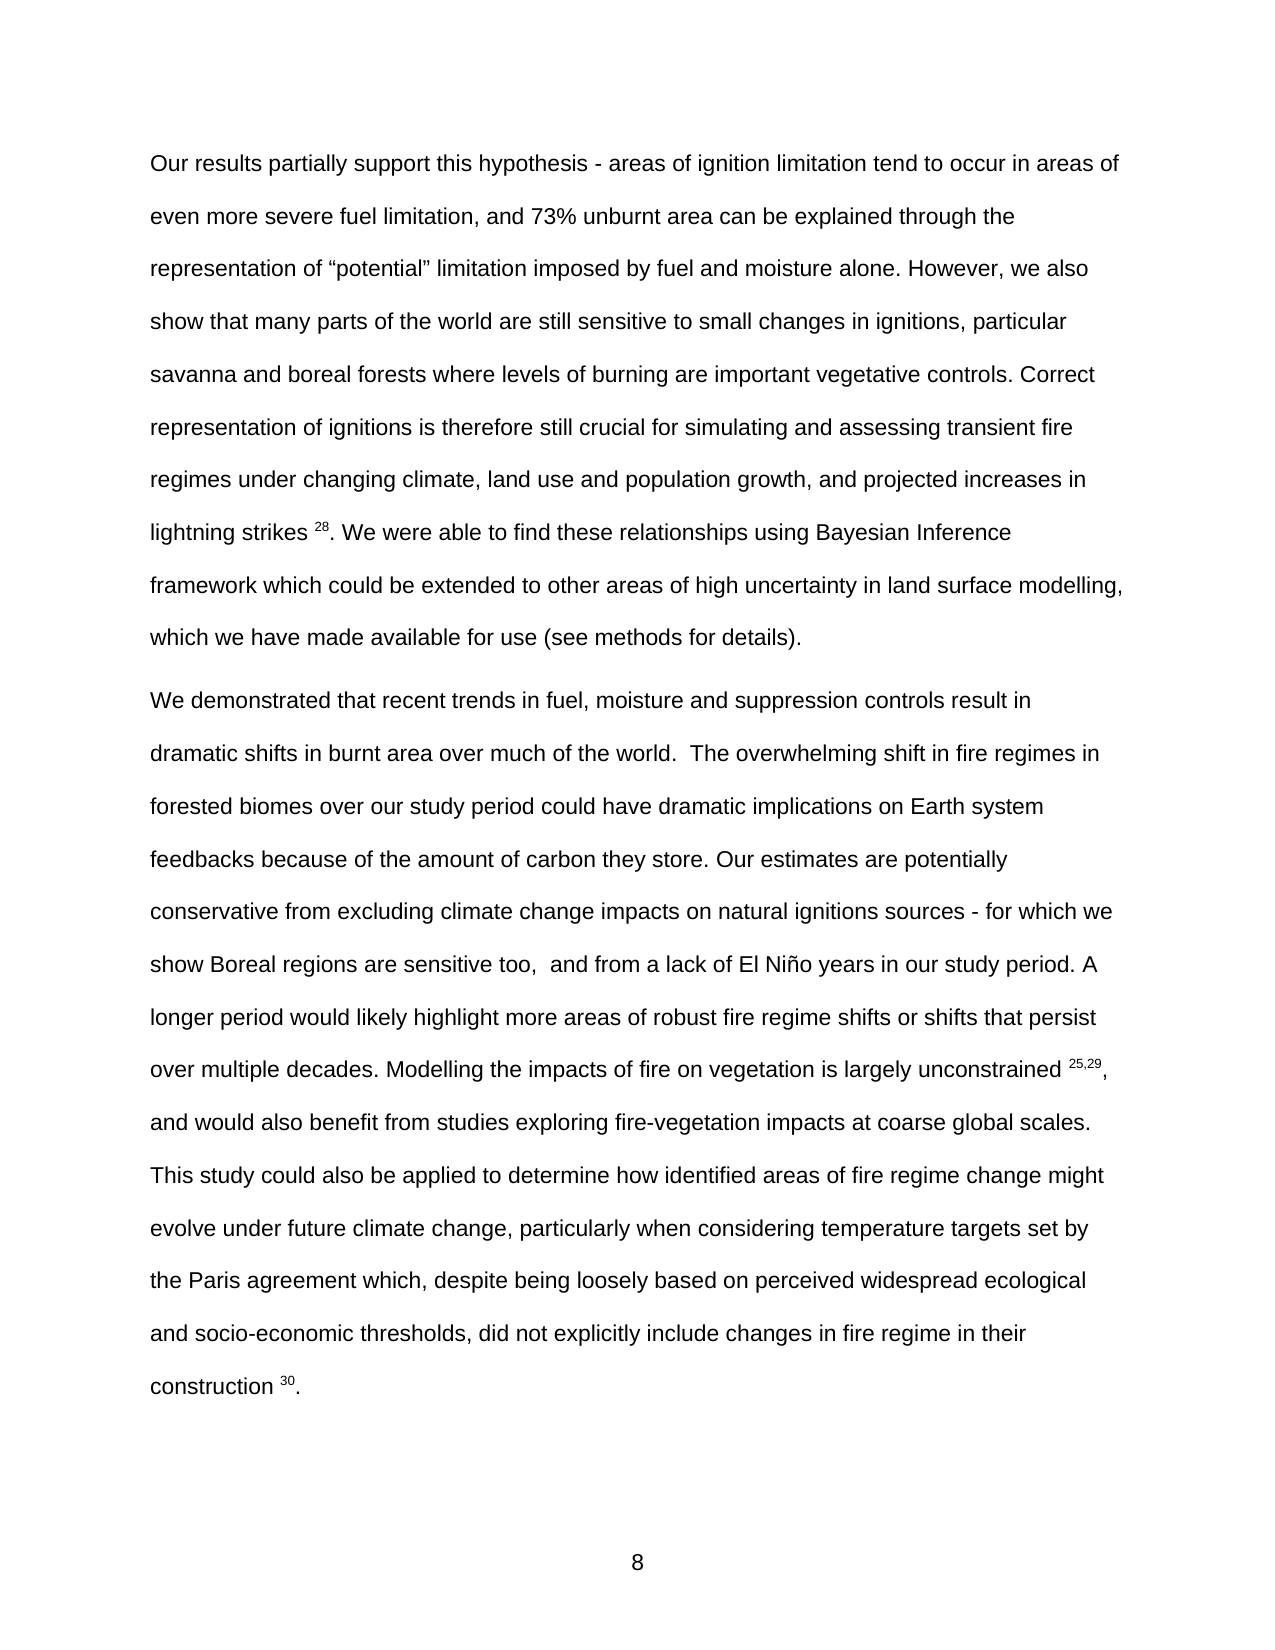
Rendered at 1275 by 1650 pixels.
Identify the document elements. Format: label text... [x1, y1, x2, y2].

text Our results partially support this hypothesis - areas of ignition limitation tend to occur in areas of even more severe fuel limitation, and 73% unburnt area can be explained through the representation of “potential” limitation imposed by fuel and moisture alone. However, we also show that many parts of the world are still sensitive to small changes in ignitions, particular savanna and boreal forests where levels of burning are important vegetative controls. Correct representation of ignitions is therefore still crucial for simulating and assessing transient fire regimes under changing climate, land use and population growth, and projected increases in lightning strikes 28. We were able to find these relationships using Bayesian Inference framework which could be extended to other areas of high uncertainty in land surface modelling, which we have made available for use (see methods for details). [150, 150, 1125, 651]
text We demonstrated that recent trends in fuel, moisture and suppression controls result in dramatic shifts in burnt area over much of the world. The overwhelming shift in fire regimes in forested biomes over our study period could have dramatic implications on Earth system feedbacks because of the amount of carbon they store. Our estimates are potentially conservative from excluding climate change impacts on natural ignitions sources - for which we show Boreal regions are sensitive too, and from a lack of El Niño years in our study period. A longer period would likely highlight more areas of robust fire regime shifts or shifts that persist over multiple decades. Modelling the impacts of fire on vegetation is largely unconstrained 25,29, and would also benefit from studies exploring fire-vegetation impacts at coarse global scales. This study could also be applied to determine how identified areas of fire regime change might evolve under future climate change, particularly when considering temperature targets set by the Paris agreement which, despite being loosely based on perceived widespread ecological and socio-economic thresholds, did not explicitly include changes in fire regime in their construction 30. [150, 687, 1125, 1399]
